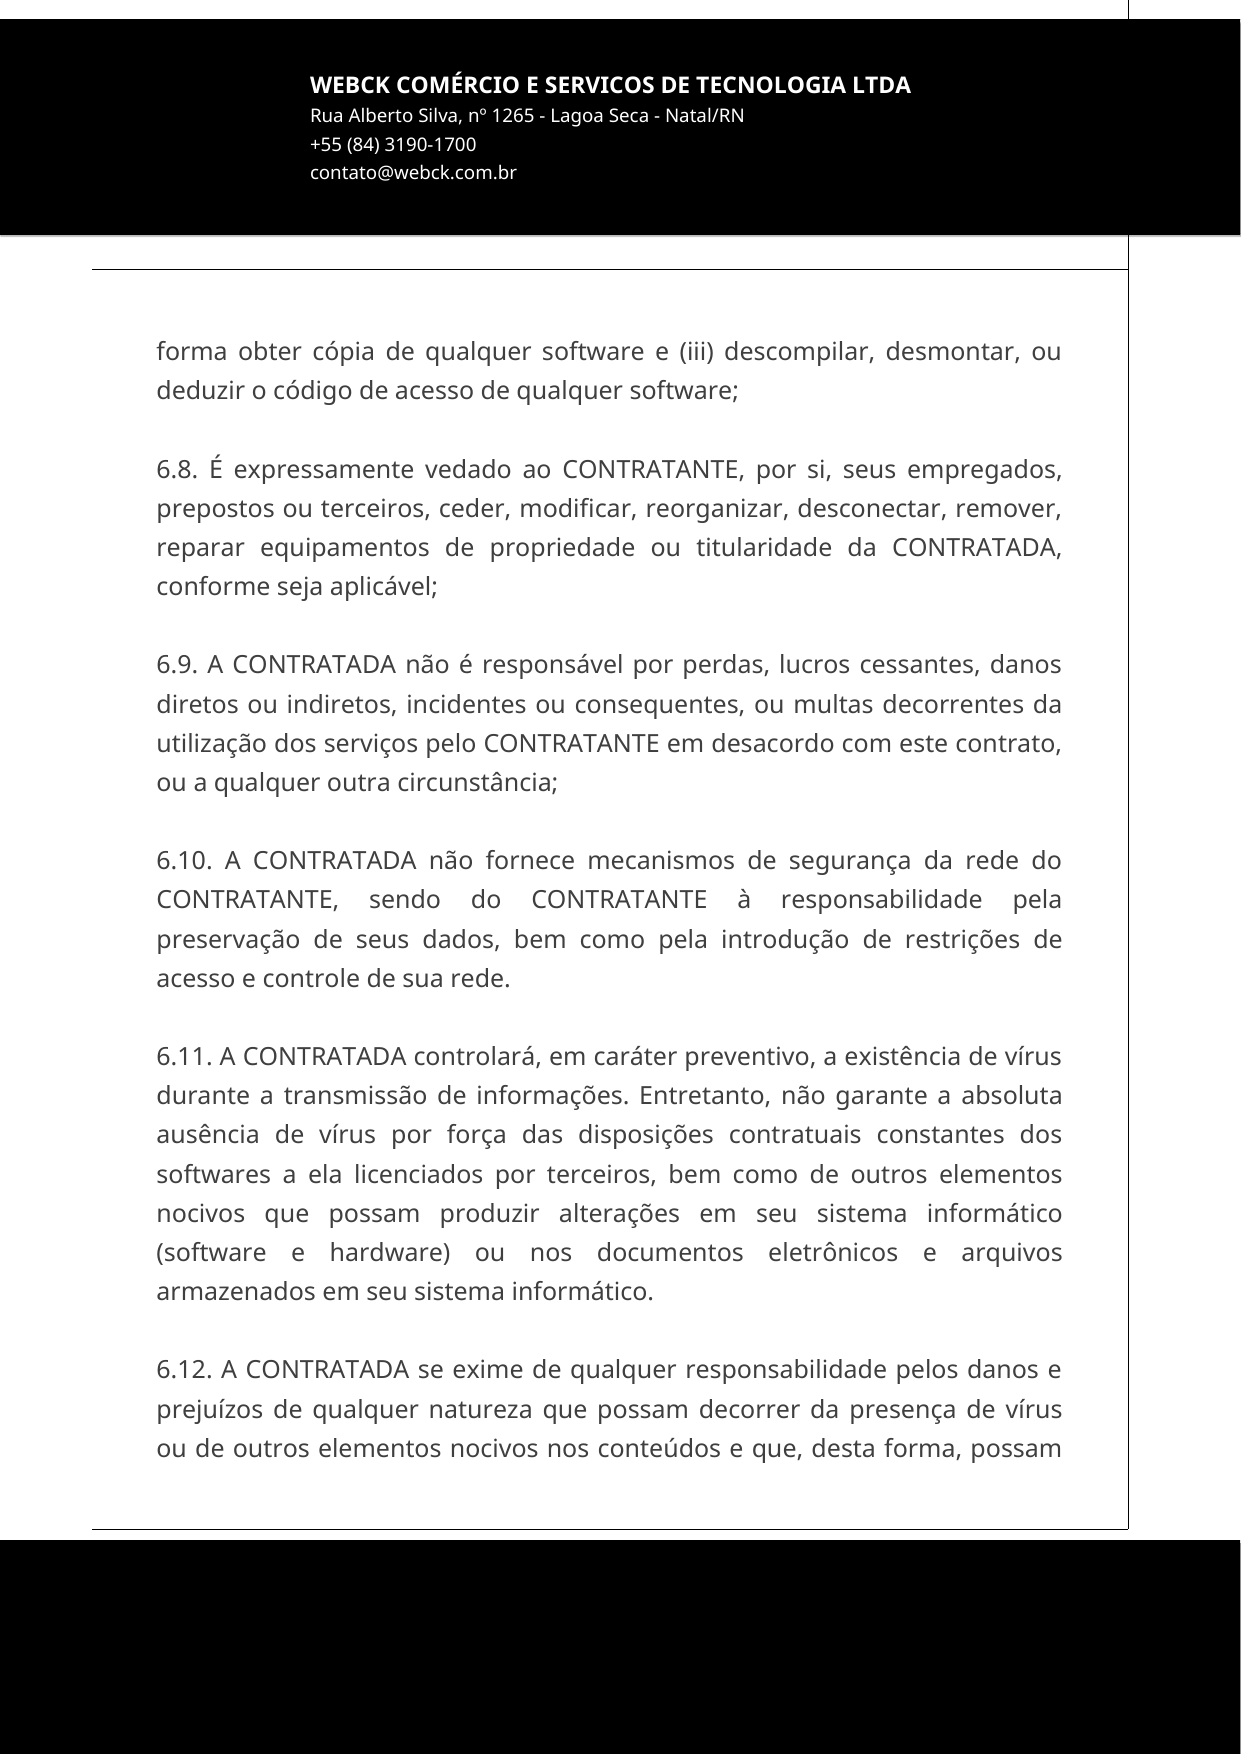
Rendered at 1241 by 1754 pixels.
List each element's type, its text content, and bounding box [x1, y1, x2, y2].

text 6.7. O CONTRATANTE não poderá, em hipótese alguma: (i) vender, transferir, arrendar, licenciar, ou sublicenciar quaisquer dos direitos conferidos pelo presente Contrato; (ii) fazer a descarga de dados (download) ou de outra forma obter cópia de qualquer software e (iii) descompilar, desmontar, ou deduzir o código de acesso de qualquer software; [92, 269, 1128, 387]
text 6.12. A CONTRATADA se exime de qualquer responsabilidade pelos danos e prejuízos de qualquer natureza que possam decorrer da presença de vírus ou de outros elementos nocivos nos conteúdos e que, desta forma, possam produzir alterações e/ou danos no sistema físico e/ou eletrônico dos equipamentos do CONTRATANTE. [92, 1288, 1128, 1529]
text 6.8. É expressamente vedado ao CONTRATANTE, por si, seus empregados, prepostos ou terceiros, ceder, modificar, reorganizar, desconectar, remover, reparar equipamentos de propriedade ou titularidade da CONTRATADA, conforme seja aplicável; [92, 387, 1128, 583]
text 6.11. A CONTRATADA controlará, em caráter preventivo, a existência de vírus durante a transmissão de informações. Entretanto, não garante a absoluta ausência de vírus por força das disposições contratuais constantes dos softwares a ela licenciados por terceiros, bem como de outros elementos nocivos que possam produzir alterações em seu sistema informático (software e hardware) ou nos documentos eletrônicos e arquivos armazenados em seu sistema informático. [92, 974, 1128, 1288]
text 6.9. A CONTRATADA não é responsável por perdas, lucros cessantes, danos diretos ou indiretos, incidentes ou consequentes, ou multas decorrentes da utilização dos serviços pelo CONTRATANTE em desacordo com este contrato, ou a qualquer outra circunstância; [92, 583, 1128, 778]
text 6.10. A CONTRATADA não fornece mecanismos de segurança da rede do CONTRATANTE, sendo do CONTRATANTE à responsabilidade pela preservação de seus dados, bem como pela introdução de restrições de acesso e controle de sua rede. [92, 778, 1128, 974]
